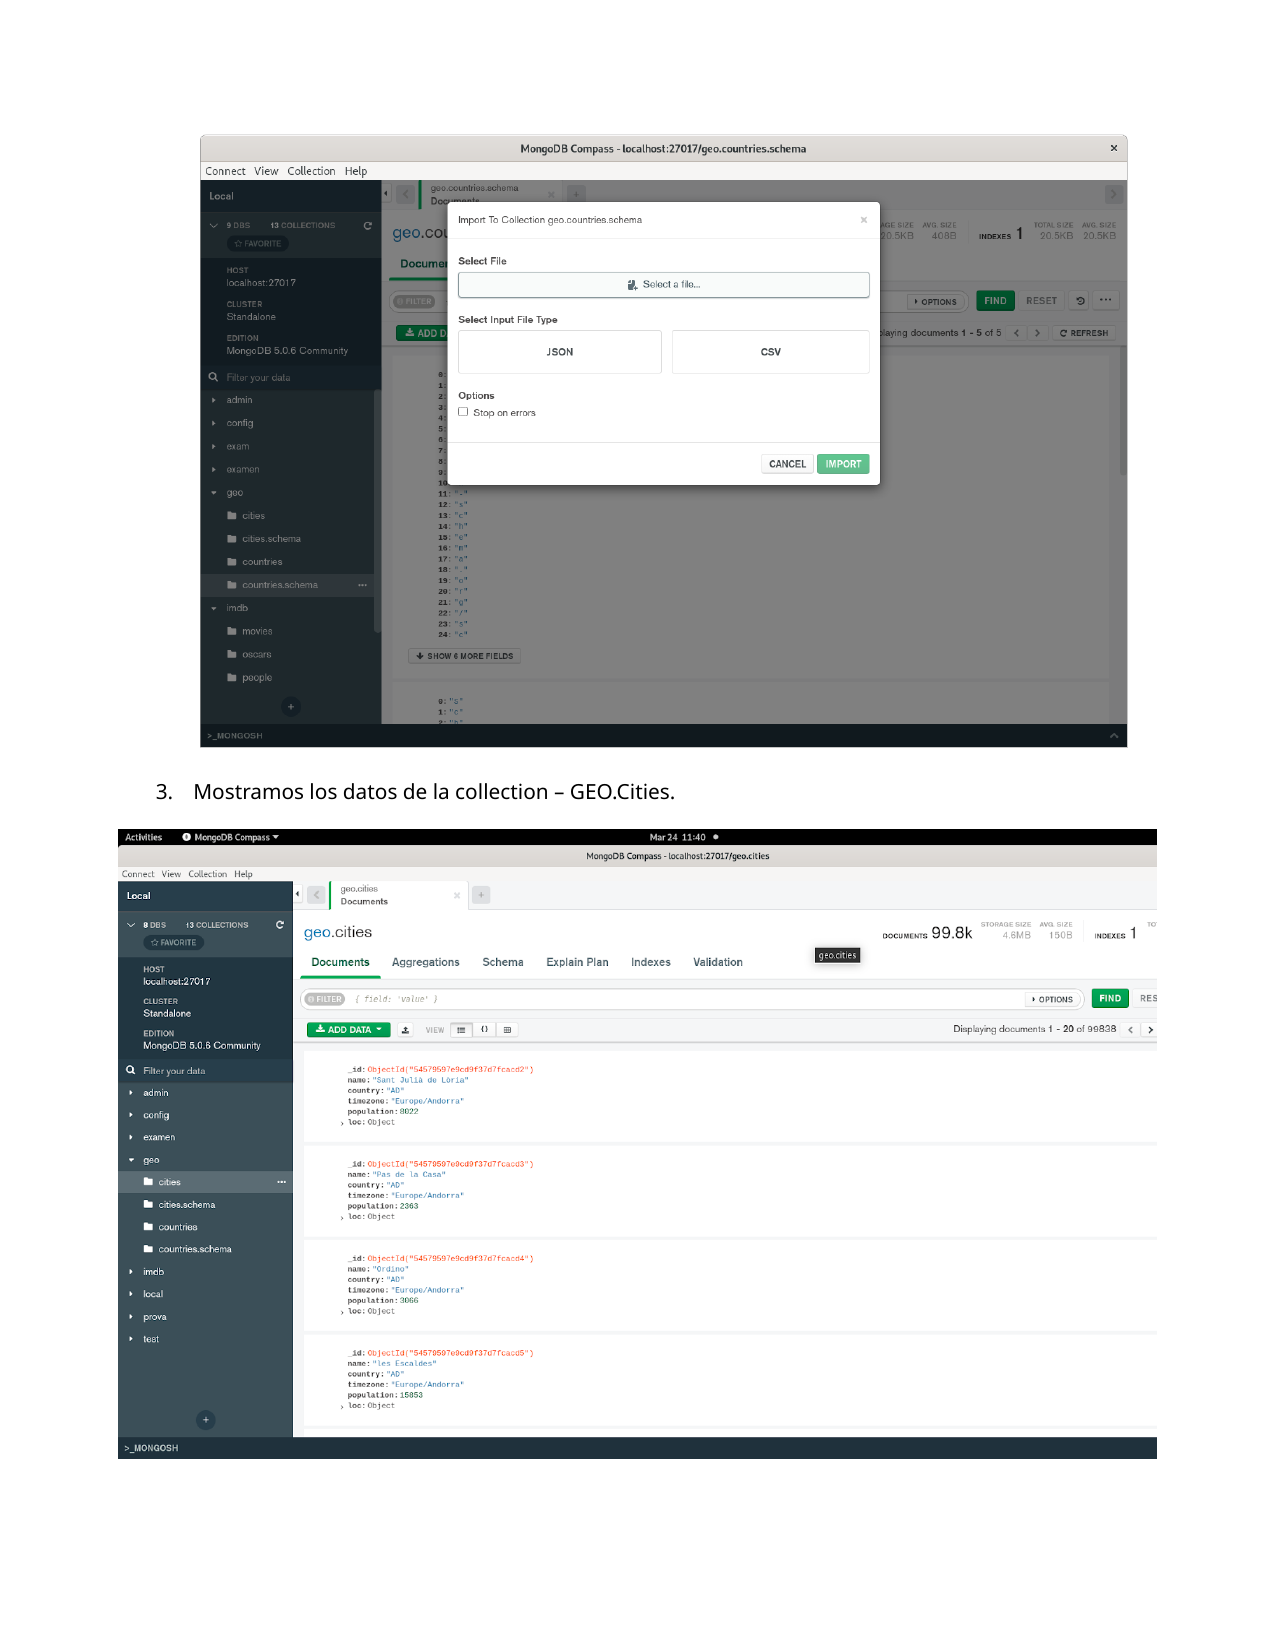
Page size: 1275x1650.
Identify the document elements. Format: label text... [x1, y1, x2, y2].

table_header Crear Bases de Datos e importar coleciones JSON (Importante que estén línea por línea). Importamos las Colecciones. Mostramos los datos de la collection – GEO.Cities. Algún FIND. Find de els que son de Sant Julià de Lòria amb projection with Timezone. Find amb regex dels noms que contenguin "Dura". Aggregate: restaurants> db.restaurants.aggregate( [ { $group: { _id: "$borough", cont: {$sum: 1} } }, { $sort: {"cont": -1}} ]) InsertOne: db.restaurants.insertOne({ address: { building: '4260', coord: [ -73.96805719999999, 40.7925587 ], street: 'Escola del Treball', zipcode: '08014' }, price: 68, borough: 'Eixample', cuisine: 'Catala', grades: [ { date: ISODate("2021-09-12T00:00:00.000Z"), score: 26 }, { date: ISODate("2020-08-28T00:00:00.000Z"), score: 9 }, { date: ISODate("2019-03-25T00:00:00.000Z"), score: 20 }, { date: ISODate("2018-02-14T00:00:00.000Z"), score: 12 } ], name: 'Edt Fusion Mix', restaurant_id: '14753987' }) Distinct: restaurants> db.restaurants.distinct("grades.score") [118, 118, 1157, 829]
picture [193, 130, 1134, 754]
table_header Crear Bases de Datos e importar coleciones JSON (Importante que estén línea por línea). Importamos las Colecciones. Mostramos los datos de la collection – GEO.Cities. Algún FIND. Find de els que son de Sant Julià de Lòria amb projection with Timezone. Find amb regex dels noms que contenguin "Dura". Aggregate: restaurants> db.restaurants.aggregate( [ { $group: { _id: "$borough", cont: {$sum: 1} } }, { $sort: {"cont": -1}} ]) InsertOne: db.restaurants.insertOne({ address: { building: '4260', coord: [ -73.96805719999999, 40.7925587 ], street: 'Escola del Treball', zipcode: '08014' }, price: 68, borough: 'Eixample', cuisine: 'Catala', grades: [ { date: ISODate("2021-09-12T00:00:00.000Z"), score: 26 }, { date: ISODate("2020-08-28T00:00:00.000Z"), score: 9 }, { date: ISODate("2019-03-25T00:00:00.000Z"), score: 20 }, { date: ISODate("2018-02-14T00:00:00.000Z"), score: 12 } ], name: 'Edt Fusion Mix', restaurant_id: '14753987' }) Distinct: restaurants> db.restaurants.distinct("grades.score") [118, 1459, 1157, 1523]
picture [118, 829, 1157, 1459]
